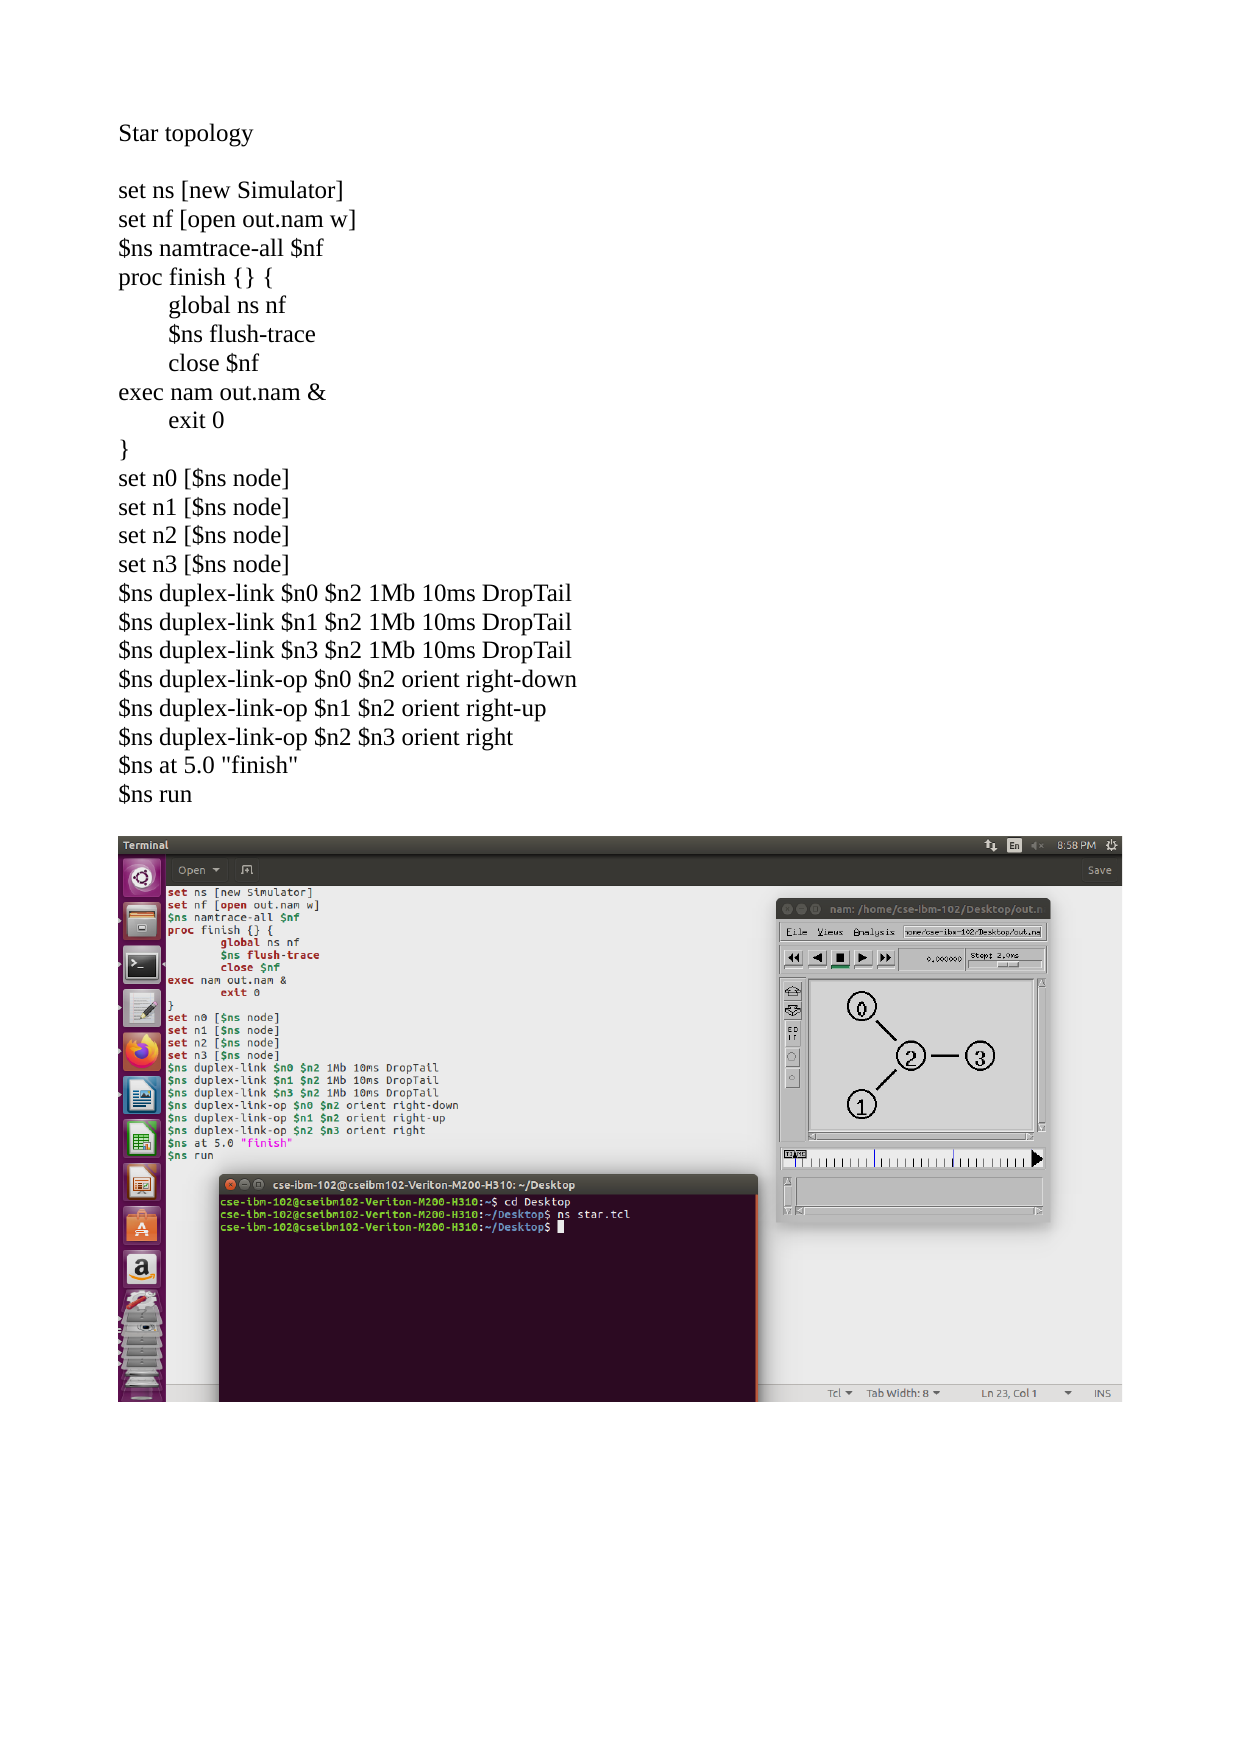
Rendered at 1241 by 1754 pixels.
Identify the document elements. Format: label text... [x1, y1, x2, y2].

text $ns namtrace-all $nf [118, 233, 1122, 262]
text $ns duplex-link $n3 $n2 1Mb 10ms DropTail [118, 636, 1122, 664]
text $ns run [118, 779, 1122, 808]
text $ns at 5.0 "finish" [118, 751, 1122, 779]
text set nf [open out.nam w] [118, 204, 1122, 233]
text set n3 [$ns node] [118, 549, 1122, 578]
text close $nf [118, 348, 1122, 377]
text $ns duplex-link-op $n2 $n3 orient right [118, 722, 1122, 751]
text $ns flush-trace [118, 319, 1122, 348]
text Star topology [118, 118, 1122, 147]
text set n2 [$ns node] [118, 521, 1122, 549]
text exec nam out.nam & [118, 377, 1122, 406]
text proc finish {} { [118, 262, 1122, 291]
text exit 0 [118, 406, 1122, 434]
text $ns duplex-link $n1 $n2 1Mb 10ms DropTail [118, 607, 1122, 636]
text } [118, 434, 1122, 463]
text $ns duplex-link-op $n1 $n2 orient right-up [118, 693, 1122, 722]
text set ns [new Simulator] [118, 176, 1122, 204]
picture [118, 836, 1123, 1402]
text $ns duplex-link $n0 $n2 1Mb 10ms DropTail [118, 578, 1122, 607]
text $ns duplex-link-op $n0 $n2 orient right-down [118, 664, 1122, 693]
text global ns nf [118, 291, 1122, 319]
text set n1 [$ns node] [118, 492, 1122, 521]
text set n0 [$ns node] [118, 463, 1122, 492]
